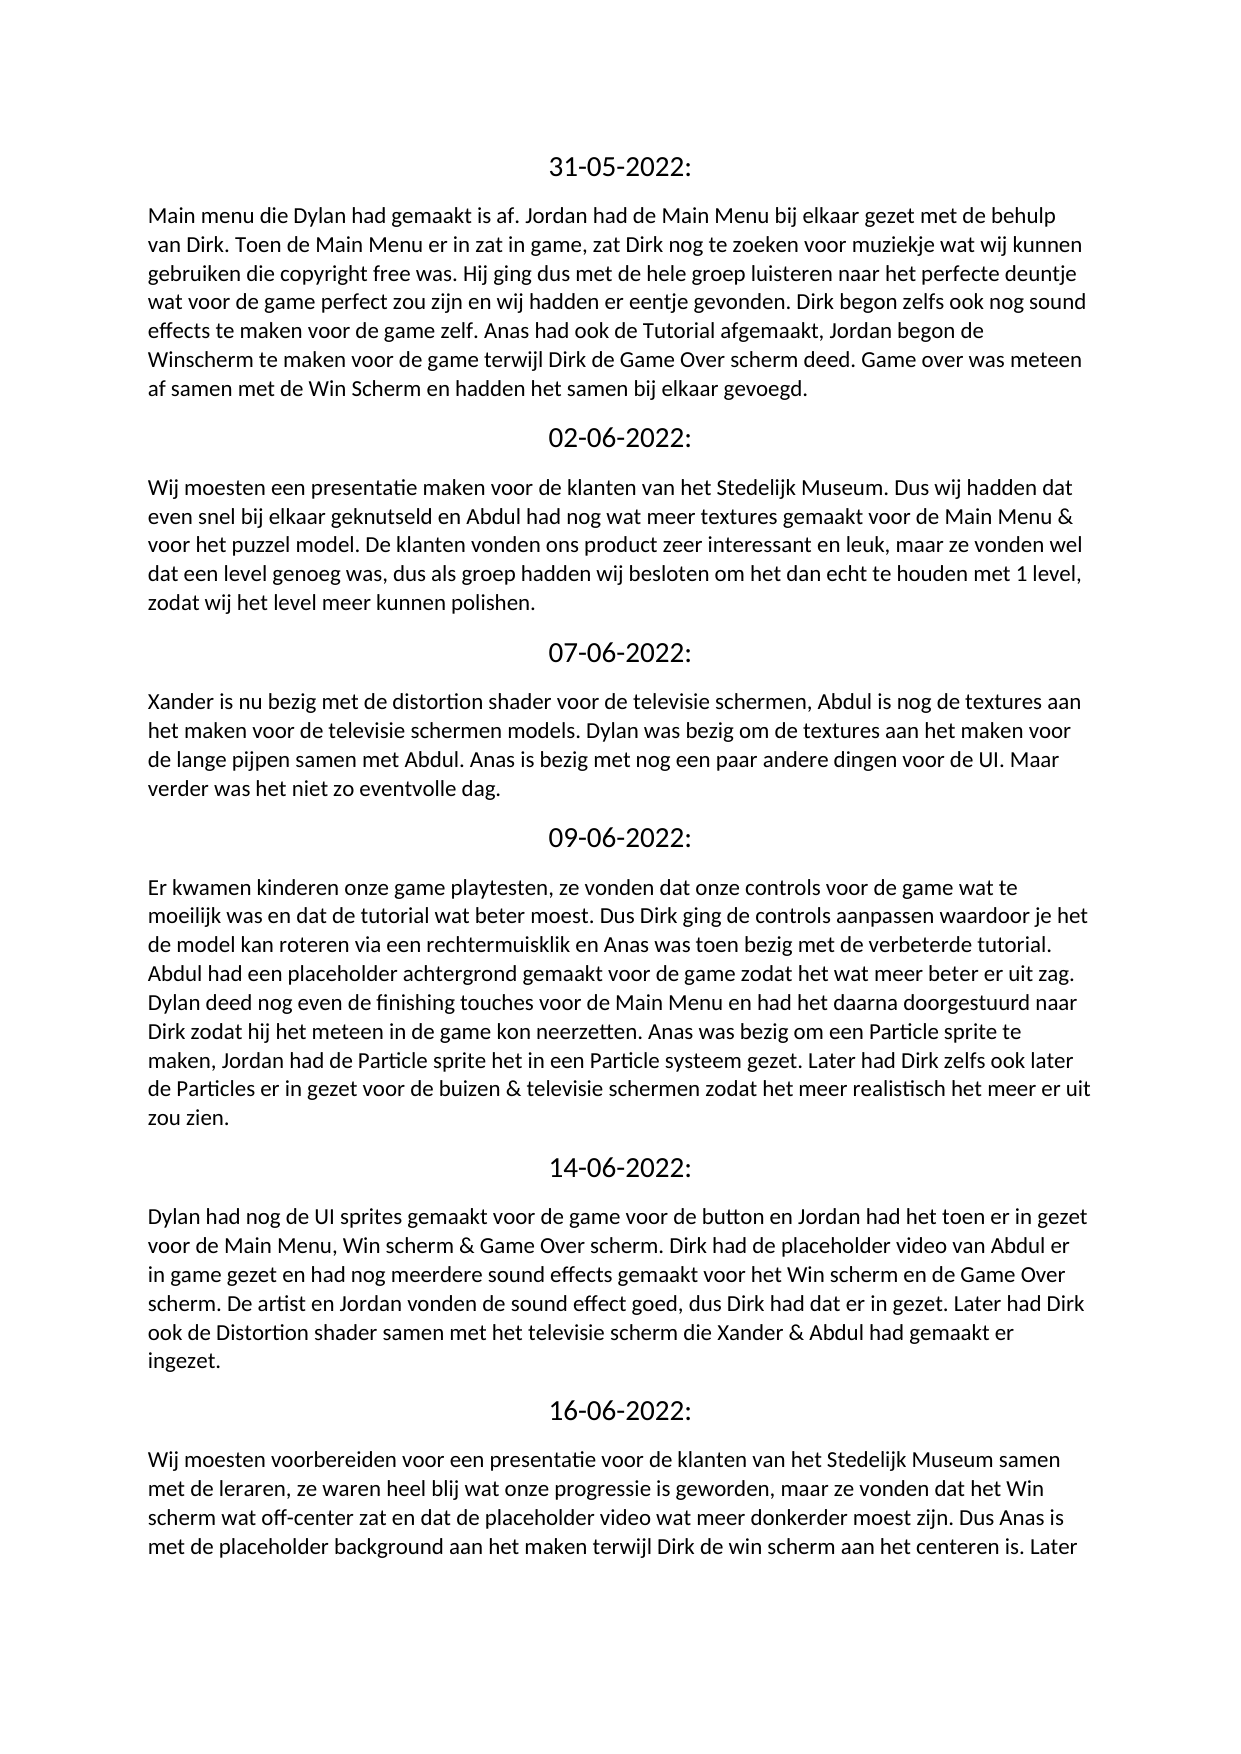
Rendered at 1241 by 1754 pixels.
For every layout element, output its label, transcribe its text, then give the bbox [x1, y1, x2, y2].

text Wij moesten voorbereiden voor een presentatie voor de klanten van het Stedelijk Museum samen met de leraren, ze waren heel blij wat onze progressie is geworden, maar ze vonden dat het Win scherm wat off-center zat en dat de placeholder video wat meer donkerder moest zijn. Dus Anas is met de placeholder background aan het maken terwijl Dirk de win scherm aan het centeren is. Later [148, 1445, 1093, 1560]
text 09-06-2022: [148, 819, 1093, 855]
text 02-06-2022: [148, 419, 1093, 455]
text Dylan had nog de UI sprites gemaakt voor de game voor de button en Jordan had het toen er in gezet voor de Main Menu, Win scherm & Game Over scherm. Dirk had de placeholder video van Abdul er in game gezet en had nog meerdere sound effects gemaakt voor het Win scherm en de Game Over scherm. De artist en Jordan vonden de sound effect goed, dus Dirk had dat er in gezet. Later had Dirk ook de Distortion shader samen met het televisie scherm die Xander & Abdul had gemaakt er ingezet. [148, 1202, 1093, 1374]
text Wij moesten een presentatie maken voor de klanten van het Stedelijk Museum. Dus wij hadden dat even snel bij elkaar geknutseld en Abdul had nog wat meer textures gemaakt voor de Main Menu & voor het puzzel model. De klanten vonden ons product zeer interessant en leuk, maar ze vonden wel dat een level genoeg was, dus als groep hadden wij besloten om het dan echt te houden met 1 level, zodat wij het level meer kunnen polishen. [148, 473, 1093, 616]
text Main menu die Dylan had gemaakt is af. Jordan had de Main Menu bij elkaar gezet met de behulp van Dirk. Toen de Main Menu er in zat in game, zat Dirk nog te zoeken voor muziekje wat wij kunnen gebruiken die copyright free was. Hij ging dus met de hele groep luisteren naar het perfecte deuntje wat voor de game perfect zou zijn en wij hadden er eentje gevonden. Dirk begon zelfs ook nog sound effects te maken voor de game zelf. Anas had ook de Tutorial afgemaakt, Jordan begon de Winscherm te maken voor de game terwijl Dirk de Game Over scherm deed. Game over was meteen af samen met de Win Scherm en hadden het samen bij elkaar gevoegd. [148, 201, 1093, 402]
text Xander is nu bezig met de distortion shader voor de televisie schermen, Abdul is nog de textures aan het maken voor de televisie schermen models. Dylan was bezig om de textures aan het maken voor de lange pijpen samen met Abdul. Anas is bezig met nog een paar andere dingen voor de UI. Maar verder was het niet zo eventvolle dag. [148, 687, 1093, 802]
text Er kwamen kinderen onze game playtesten, ze vonden dat onze controls voor de game wat te moeilijk was en dat de tutorial wat beter moest. Dus Dirk ging de controls aanpassen waardoor je het de model kan roteren via een rechtermuisklik en Anas was toen bezig met de verbeterde tutorial. Abdul had een placeholder achtergrond gemaakt voor de game zodat het wat meer beter er uit zag. Dylan deed nog even de finishing touches voor de Main Menu en had het daarna doorgestuurd naar Dirk zodat hij het meteen in de game kon neerzetten. Anas was bezig om een Particle sprite te maken, Jordan had de Particle sprite het in een Particle systeem gezet. Later had Dirk zelfs ook later de Particles er in gezet voor de buizen & televisie schermen zodat het meer realistisch het meer er uit zou zien. [148, 873, 1093, 1131]
text 31-05-2022: [148, 148, 1093, 183]
text 14-06-2022: [148, 1149, 1093, 1184]
text 16-06-2022: [148, 1392, 1093, 1428]
text 07-06-2022: [148, 634, 1093, 669]
